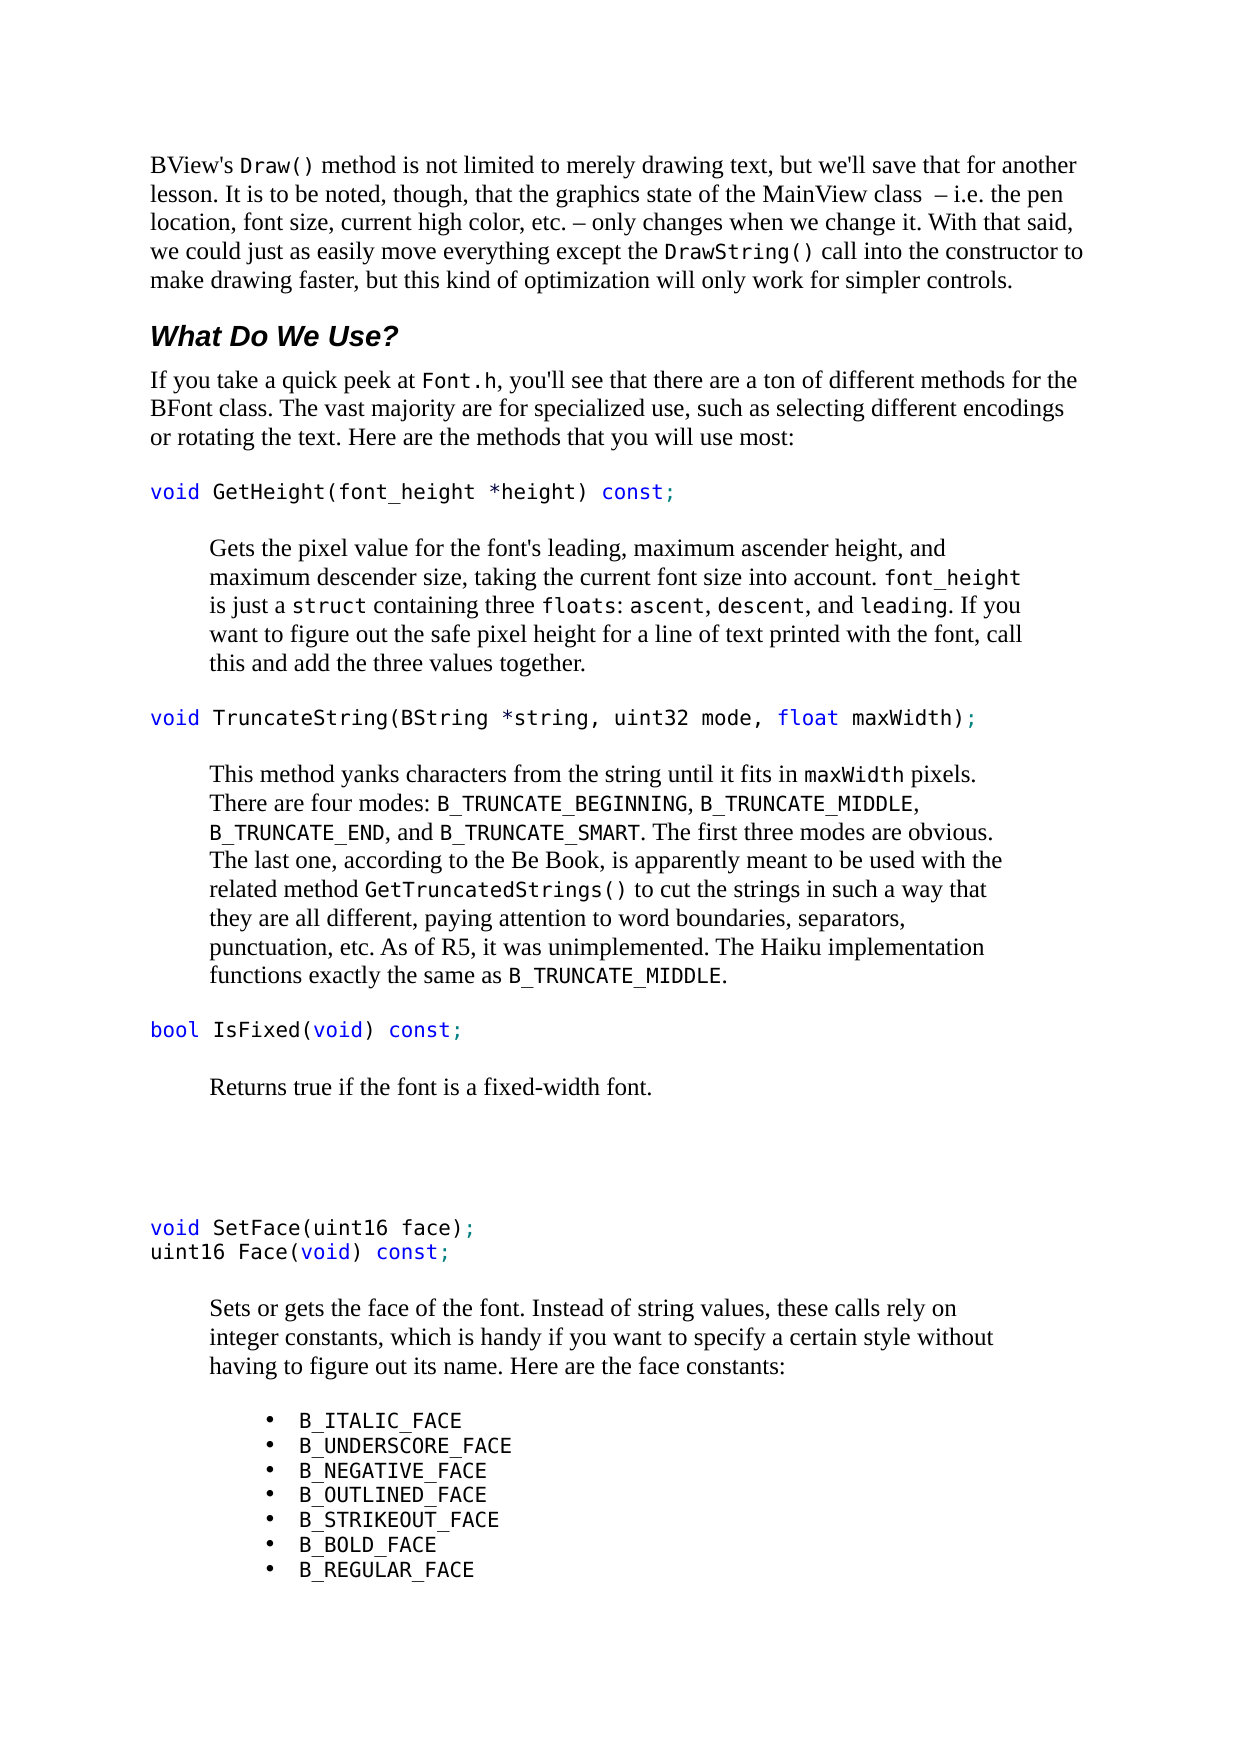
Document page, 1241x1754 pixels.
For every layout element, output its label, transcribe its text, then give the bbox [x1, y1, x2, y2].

text Returns true if the font is a fixed-width font. [209, 1072, 1031, 1100]
text This method yanks characters from the string until it fits in maxWidth pixels. There are four modes: B_TRUNCATE_BEGINNING, B_TRUNCATE_MIDDLE, B_TRUNCATE_END, and B_TRUNCATE_SMART. The first three modes are obvious. The last one, according to the Be Book, is apparently meant to be used with the related method GetTruncatedStrings() to cut the strings in such a way that they are all different, paying attention to word boundaries, separators, punctuation, etc. As of R5, it was unimplemented. The Haiku implementation functions exactly the same as B_TRUNCATE_MIDDLE. [209, 759, 1031, 989]
text void TruncateString(BString *string, uint32 mode, float maxWidth); [150, 706, 1090, 730]
text Sets or gets the face of the font. Instead of string values, these calls rely on integer constants, which is handy if you want to specify a certain style without having to figure out its name. Here are the face constants: [209, 1293, 1031, 1379]
subtitle What Do We Use? [150, 319, 1090, 352]
text BView's Draw() method is not limited to merely drawing text, but we'll save that for another lesson. It is to be noted, though, that the graphics state of the MainView class – i.e. the pen location, font size, current high color, etc. – only changes when we change it. With that said, we could just as easily move everything except the DrawString() call into the constructor to make drawing faster, but this kind of optimization will only work for simpler controls. [150, 150, 1090, 294]
text void GetHeight(font_height *height) const; [150, 480, 1090, 504]
text If you take a quick peek at Font.h, you'll see that there are a ton of different methods for the BFont class. The vast majority are for specialized use, such as selecting different encodings or rotating the text. Here are the methods that you will use most: [150, 365, 1090, 451]
list B_OUTLINED_FACE [225, 1483, 1090, 1508]
text uint16 Face(void) const; [150, 1240, 1090, 1264]
text void SetFace(uint16 face); [150, 1216, 1090, 1240]
list B_ITALIC_FACE [225, 1409, 1090, 1434]
text bool IsFixed(void) const; [150, 1018, 1090, 1043]
list B_NEGATIVE_FACE [225, 1459, 1090, 1483]
list B_UNDERSCORE_FACE [225, 1434, 1090, 1459]
list B_REGULAR_FACE [225, 1558, 1090, 1583]
list B_STRIKEOUT_FACE [225, 1508, 1090, 1533]
text Gets the pixel value for the font's leading, maximum ascender height, and maximum descender size, taking the current font size into account. font_height is just a struct containing three floats: ascent, descent, and leading. If you want to figure out the safe pixel height for a line of text printed with the font, call this and add the three values together. [209, 533, 1031, 677]
list B_BOLD_FACE [225, 1533, 1090, 1558]
